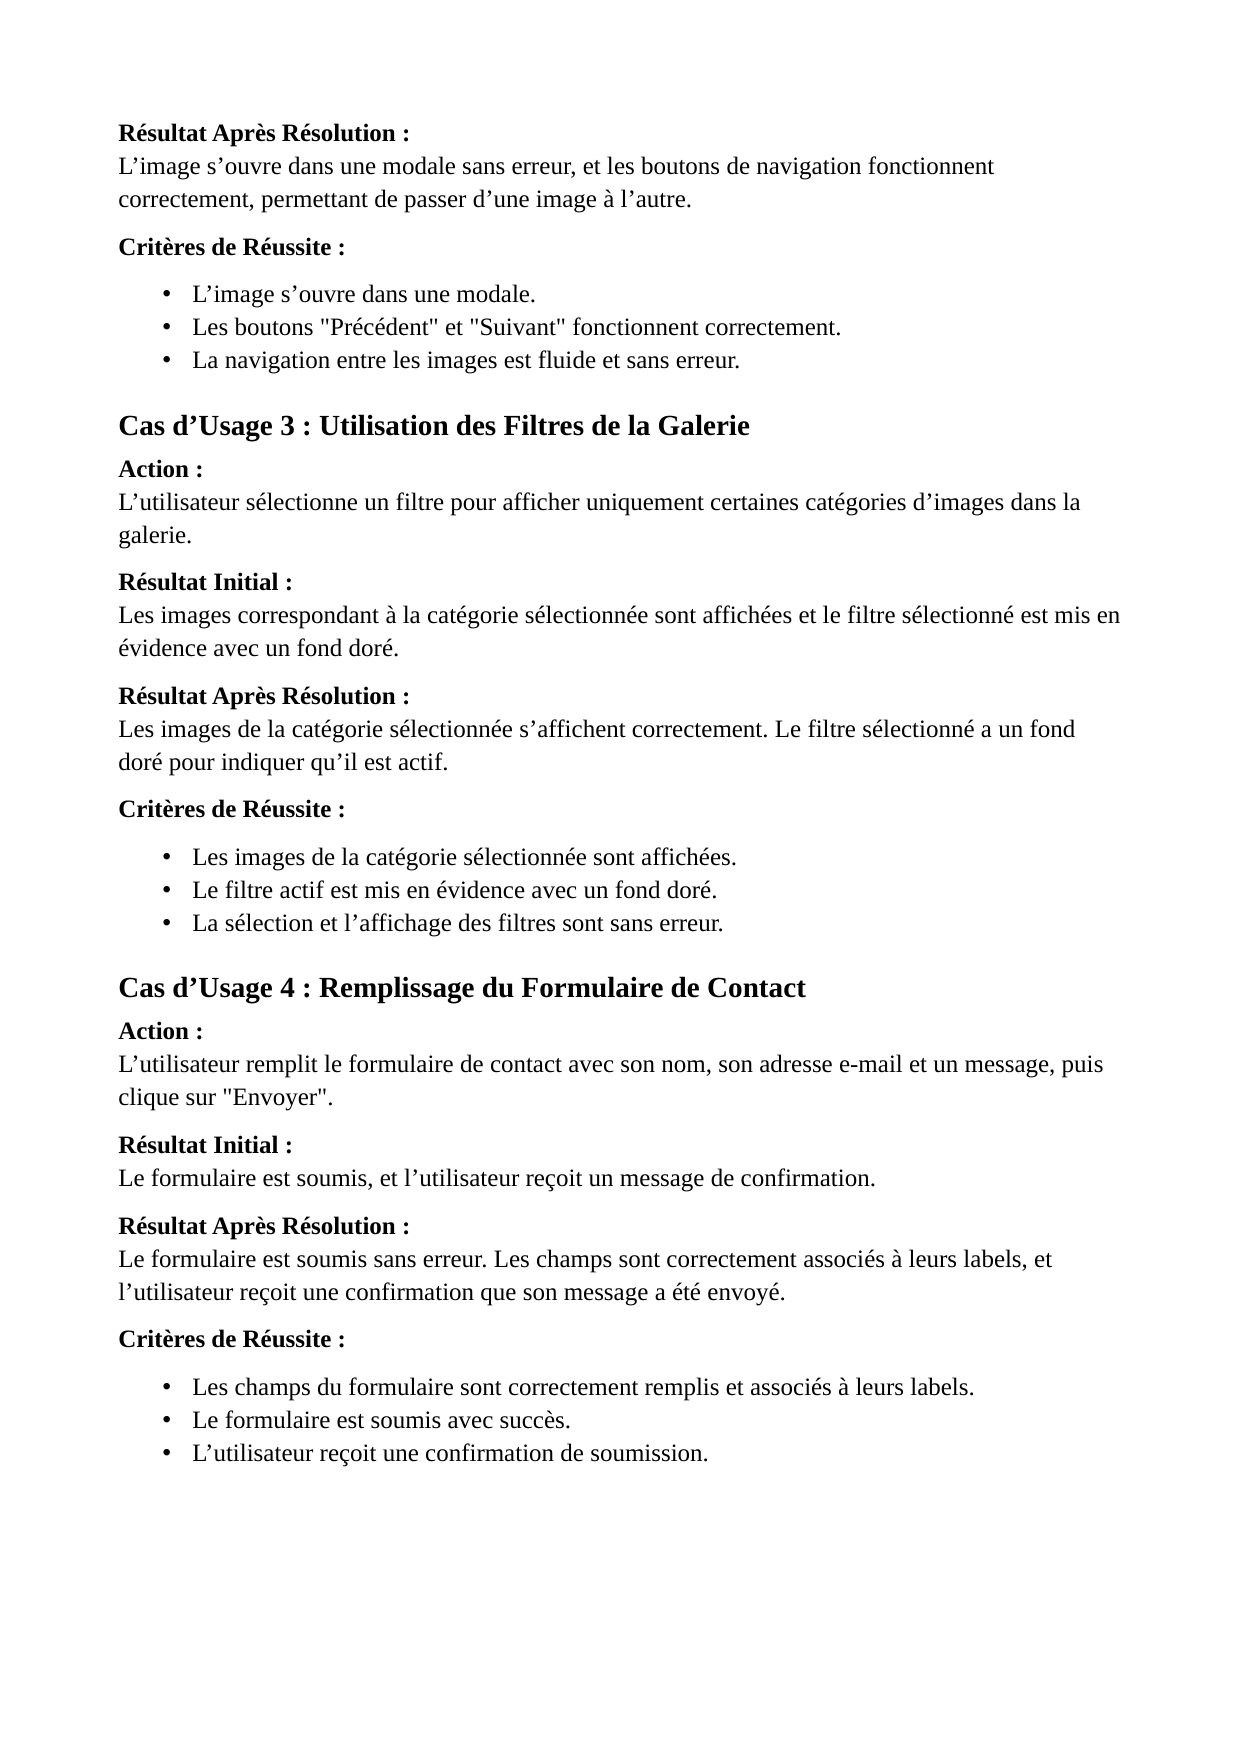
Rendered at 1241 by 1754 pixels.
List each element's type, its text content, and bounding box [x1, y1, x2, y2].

text Action : L’utilisateur remplit le formulaire de contact avec son nom, son adresse e-mail et un message, puis clique sur "Envoyer". [118, 1016, 1122, 1111]
list Les images de la catégorie sélectionnée sont affichées. [162, 842, 1122, 871]
list La navigation entre les images est fluide et sans erreur. [162, 345, 1122, 374]
text Critères de Réussite : [118, 232, 1122, 261]
list Les boutons "Précédent" et "Suivant" fonctionnent correctement. [162, 312, 1122, 341]
text Résultat Après Résolution : Le formulaire est soumis sans erreur. Les champs sont correctement associés à leurs labels, et l’utilisateur reçoit une confirmation que son message a été envoyé. [118, 1211, 1122, 1306]
text Critères de Réussite : [118, 794, 1122, 823]
text Résultat Initial : Les images correspondant à la catégorie sélectionnée sont affichées et le filtre sélectionné est mis en évidence avec un fond doré. [118, 567, 1122, 662]
text Résultat Après Résolution : Les images de la catégorie sélectionnée s’affichent correctement. Le filtre sélectionné a un fond doré pour indiquer qu’il est actif. [118, 681, 1122, 776]
list La sélection et l’affichage des filtres sont sans erreur. [162, 908, 1122, 937]
text Résultat Initial : Le formulaire est soumis, et l’utilisateur reçoit un message de confirmation. [118, 1130, 1122, 1192]
text Action : L’utilisateur sélectionne un filtre pour afficher uniquement certaines catégories d’images dans la galerie. [118, 454, 1122, 548]
list Les champs du formulaire sont correctement remplis et associés à leurs labels. [162, 1372, 1122, 1401]
list L’utilisateur reçoit une confirmation de soumission. [162, 1438, 1122, 1467]
list Le formulaire est soumis avec succès. [162, 1405, 1122, 1434]
subtitle Cas d’Usage 4 : Remplissage du Formulaire de Contact [118, 970, 1122, 1004]
list L’image s’ouvre dans une modale. [162, 279, 1122, 308]
subtitle Cas d’Usage 3 : Utilisation des Filtres de la Galerie [118, 408, 1122, 441]
text Critères de Réussite : [118, 1324, 1122, 1353]
list Le filtre actif est mis en évidence avec un fond doré. [162, 875, 1122, 904]
text Résultat Après Résolution : L’image s’ouvre dans une modale sans erreur, et les boutons de navigation fonctionnent correctement, permettant de passer d’une image à l’autre. [118, 118, 1122, 213]
